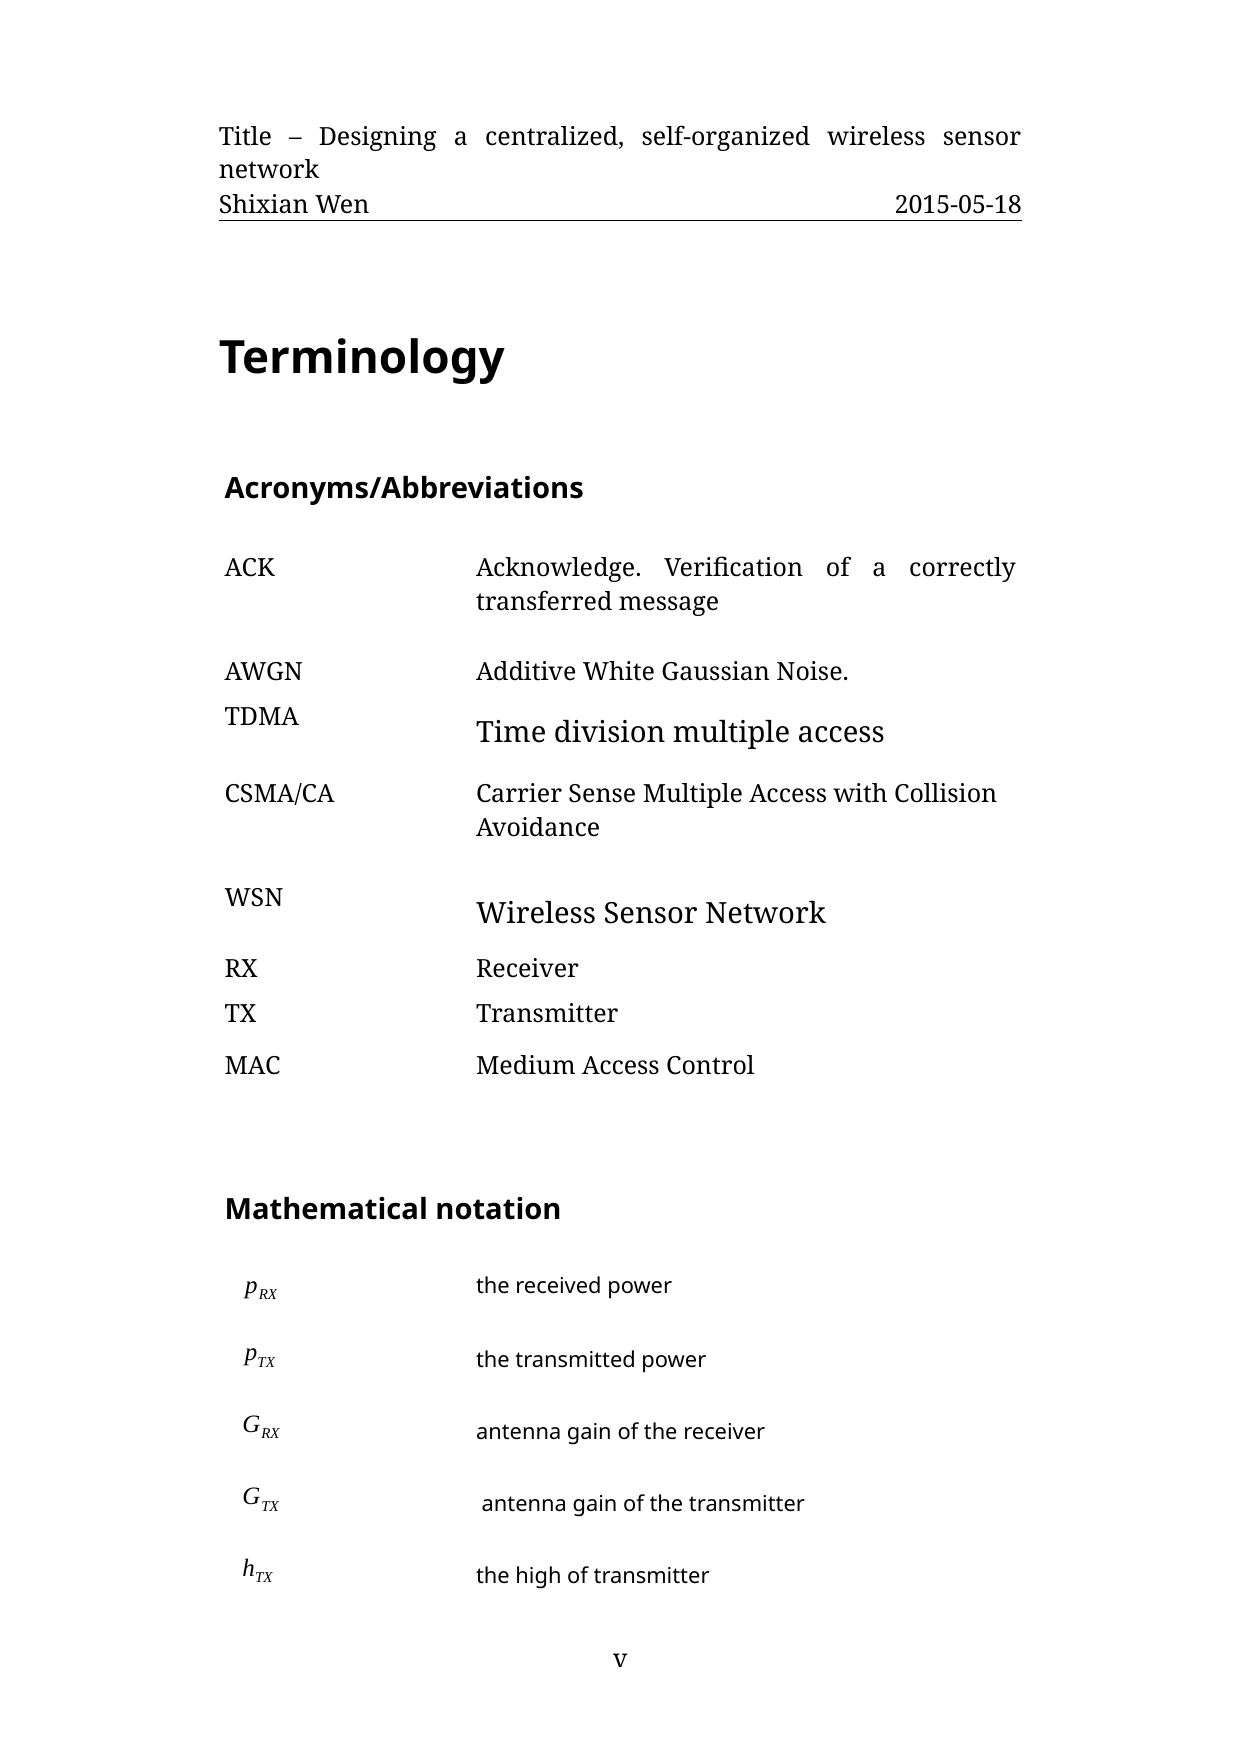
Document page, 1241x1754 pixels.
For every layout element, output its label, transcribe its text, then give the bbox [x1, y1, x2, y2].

table_cell Medium Access Control [470, 1036, 1022, 1112]
table_cell Additive White Gaussian Noise. [470, 648, 1022, 693]
table_cell MAC [219, 1036, 470, 1112]
table_cell WSN [219, 874, 470, 945]
table_cell TDMA [219, 693, 470, 764]
table_cell Carrier Sense Multiple Access with Collision Avoidance [470, 764, 1022, 874]
table_cell [219, 1476, 470, 1548]
table_cell RX [219, 945, 470, 990]
table_cell Wireless Sensor Network [470, 874, 1022, 945]
table_cell CSMA/CA [219, 764, 470, 874]
table_cell Receiver [470, 945, 1022, 990]
table_cell antenna gain of the receiver [470, 1405, 1022, 1476]
table_cell [219, 1259, 470, 1332]
table_cell the received power [470, 1259, 1022, 1332]
table_cell Acknowledge. Verification of a correctly transferred message [470, 538, 1022, 648]
subtitle Terminology [218, 325, 1022, 387]
table_cell [219, 1405, 470, 1476]
table_cell the transmitted power [470, 1333, 1022, 1404]
table_cell TX [219, 990, 470, 1036]
table_header Mathematical notation [219, 1177, 1022, 1259]
table_header Acronyms/Abbreviations [219, 456, 1022, 537]
table_cell ACK [219, 538, 470, 648]
table_cell [219, 1333, 470, 1404]
table_cell Transmitter [470, 990, 1022, 1036]
table_cell AWGN [219, 648, 470, 693]
table_cell the high of transmitter [470, 1549, 1022, 1596]
table_cell [219, 1549, 470, 1596]
table_cell antenna gain of the transmitter [470, 1476, 1022, 1548]
table_cell Time division multiple access [470, 693, 1022, 764]
